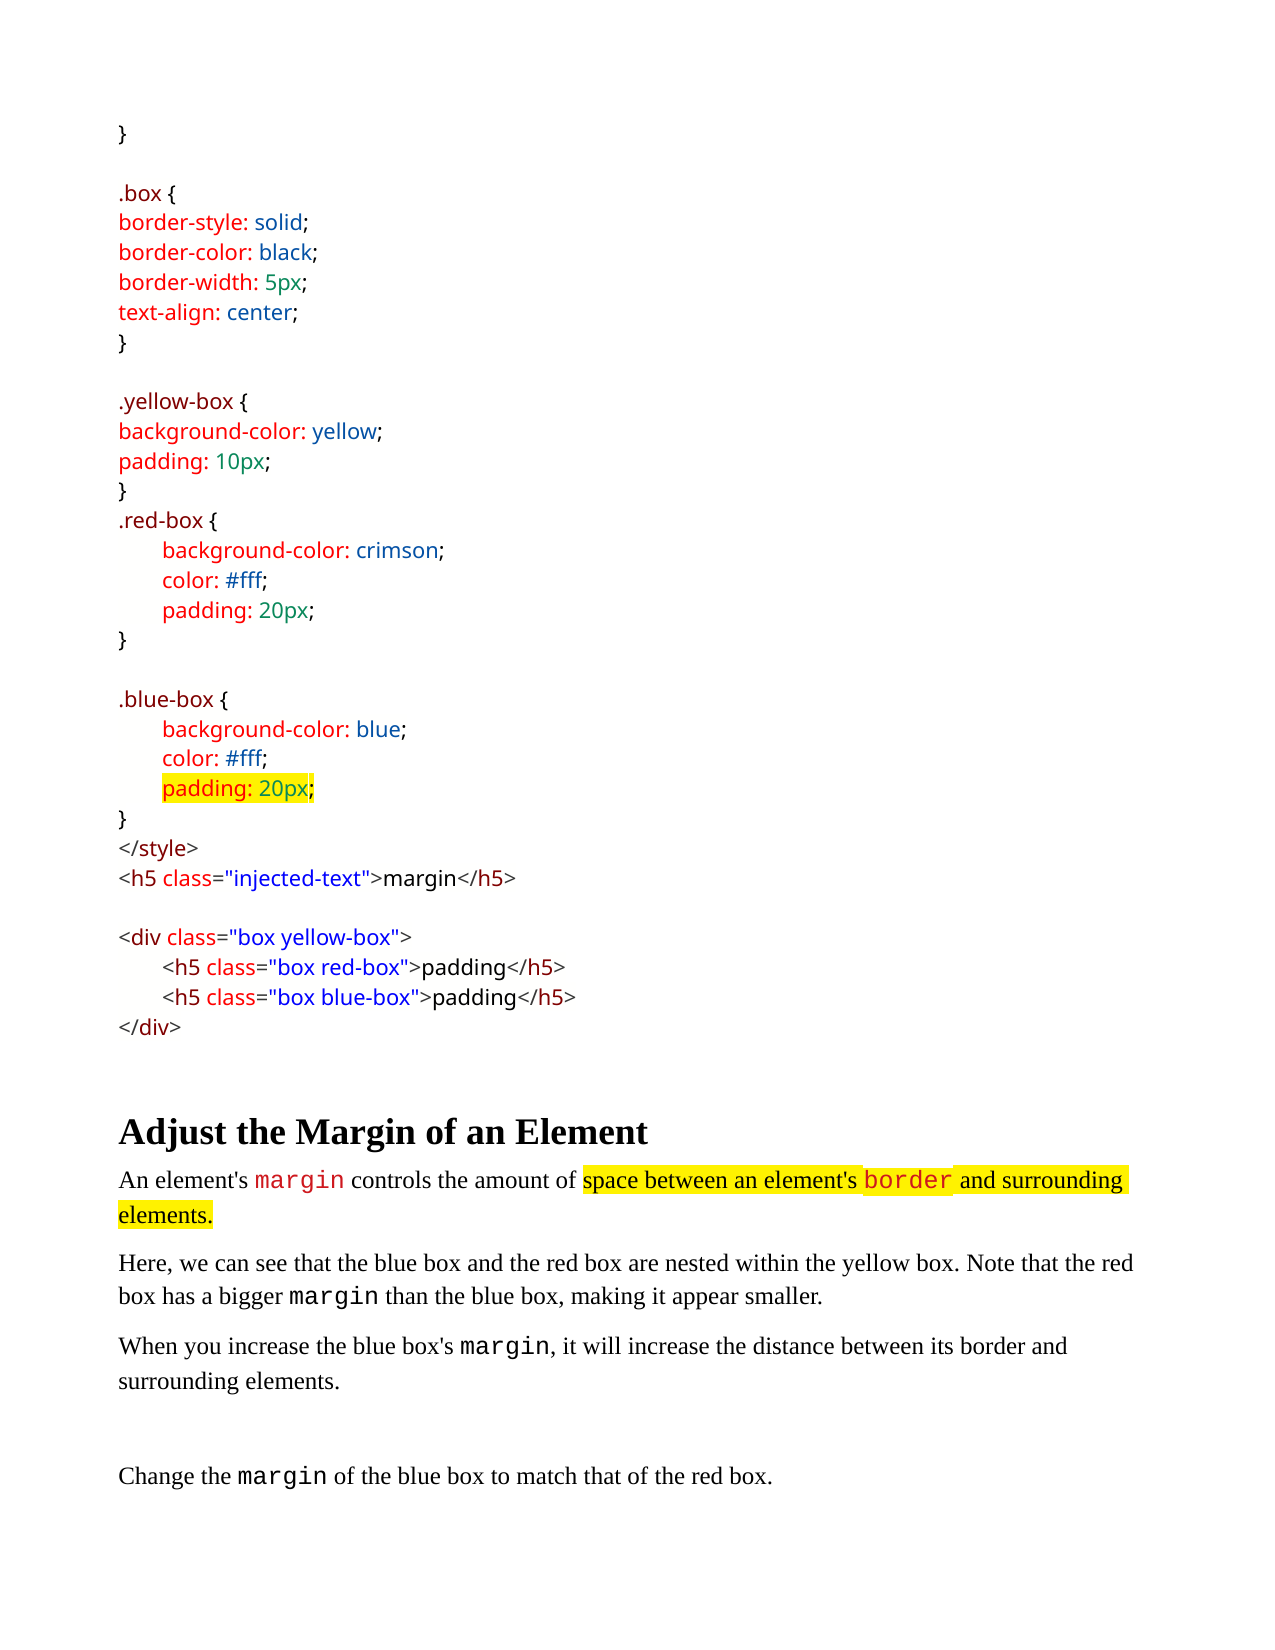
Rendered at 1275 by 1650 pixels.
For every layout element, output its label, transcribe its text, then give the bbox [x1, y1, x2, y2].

text } [118, 624, 1157, 654]
subtitle Adjust the Margin of an Element [118, 1110, 1157, 1153]
text border-color: black; [118, 237, 1157, 267]
text .blue-box { [118, 684, 1157, 714]
text border-style: solid; [118, 207, 1157, 237]
text padding: 10px; [118, 446, 1157, 475]
text An element's margin controls the amount of space between an element's border and surrounding elements. [118, 1165, 1157, 1229]
text } [118, 327, 1157, 356]
text <div class="box yellow-box"> [118, 922, 1157, 952]
text .red-box { [118, 505, 1157, 535]
text <h5 class="box blue-box">padding</h5> [118, 982, 1157, 1011]
text padding: 20px; [118, 773, 1157, 803]
text color: #fff; [118, 565, 1157, 594]
text When you increase the blue box's margin, it will increase the distance between its border and surrounding elements. [118, 1331, 1157, 1395]
text text-align: center; [118, 297, 1157, 327]
text background-color: crimson; [118, 535, 1157, 565]
text background-color: yellow; [118, 416, 1157, 446]
text } [118, 803, 1157, 833]
text .box { [118, 178, 1157, 207]
text Here, we can see that the blue box and the red box are nested within the yellow box. Note that the red box has a bigger margin than the blue box, making it appear smaller. [118, 1248, 1157, 1312]
text } [118, 118, 1157, 148]
text </div> [118, 1011, 1157, 1041]
text } [118, 475, 1157, 505]
text border-width: 5px; [118, 267, 1157, 297]
text </style> [118, 833, 1157, 863]
text <h5 class="injected-text">margin</h5> [118, 863, 1157, 892]
text color: #fff; [118, 743, 1157, 773]
text .yellow-box { [118, 386, 1157, 416]
text <h5 class="box red-box">padding</h5> [118, 952, 1157, 982]
text background-color: blue; [118, 714, 1157, 743]
text Change the margin of the blue box to match that of the red box. [118, 1461, 1157, 1492]
text padding: 20px; [118, 594, 1157, 624]
